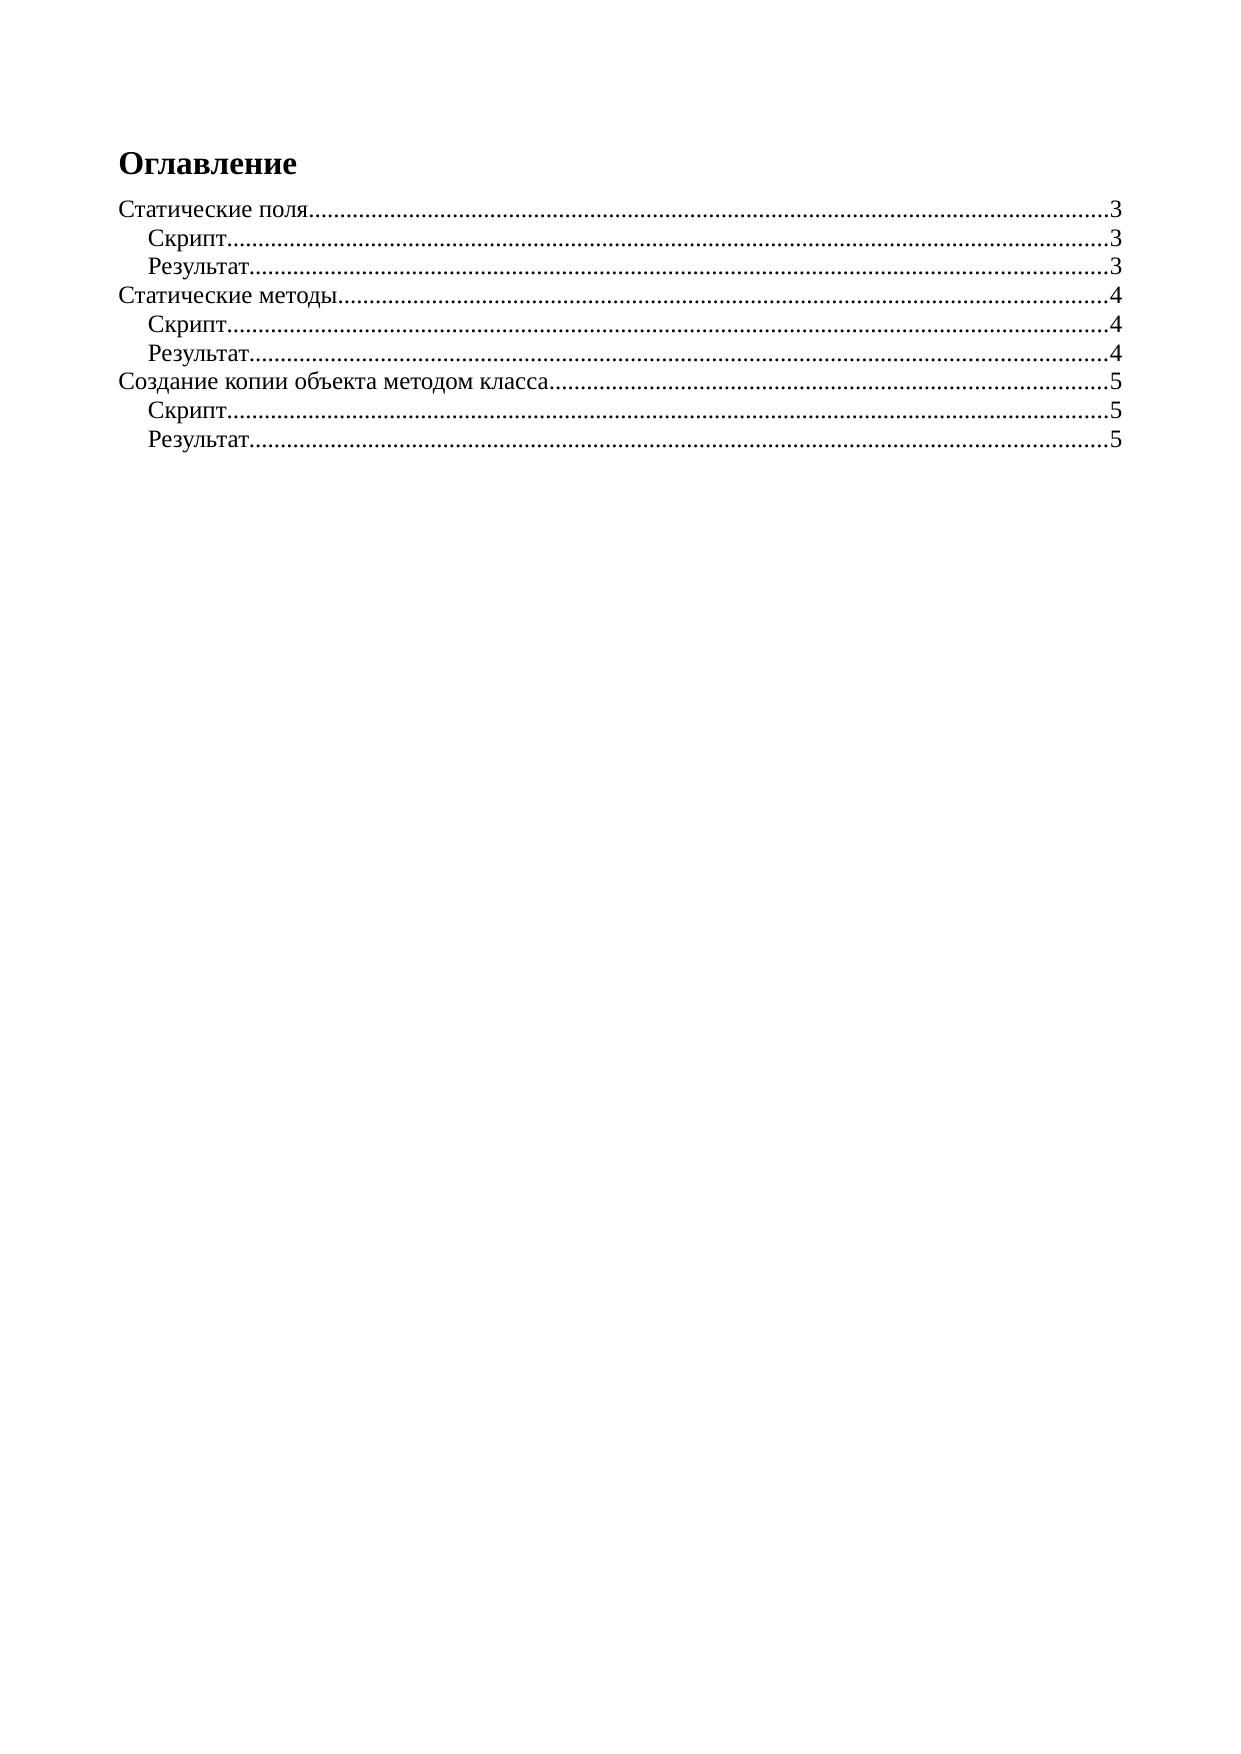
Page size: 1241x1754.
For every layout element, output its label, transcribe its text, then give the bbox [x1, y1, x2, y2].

text Скрипт 5 [148, 395, 1122, 424]
text Результат 4 [148, 338, 1122, 366]
text Статические поля 3 [118, 194, 1122, 223]
text Результат 3 [148, 251, 1122, 280]
text Результат 5 [148, 424, 1122, 453]
subtitle Оглавление [118, 143, 1122, 181]
text Создание копии объекта методом класса 5 [118, 366, 1122, 395]
text Статические методы 4 [118, 280, 1122, 309]
text Скрипт 4 [148, 309, 1122, 338]
text Скрипт 3 [148, 223, 1122, 251]
